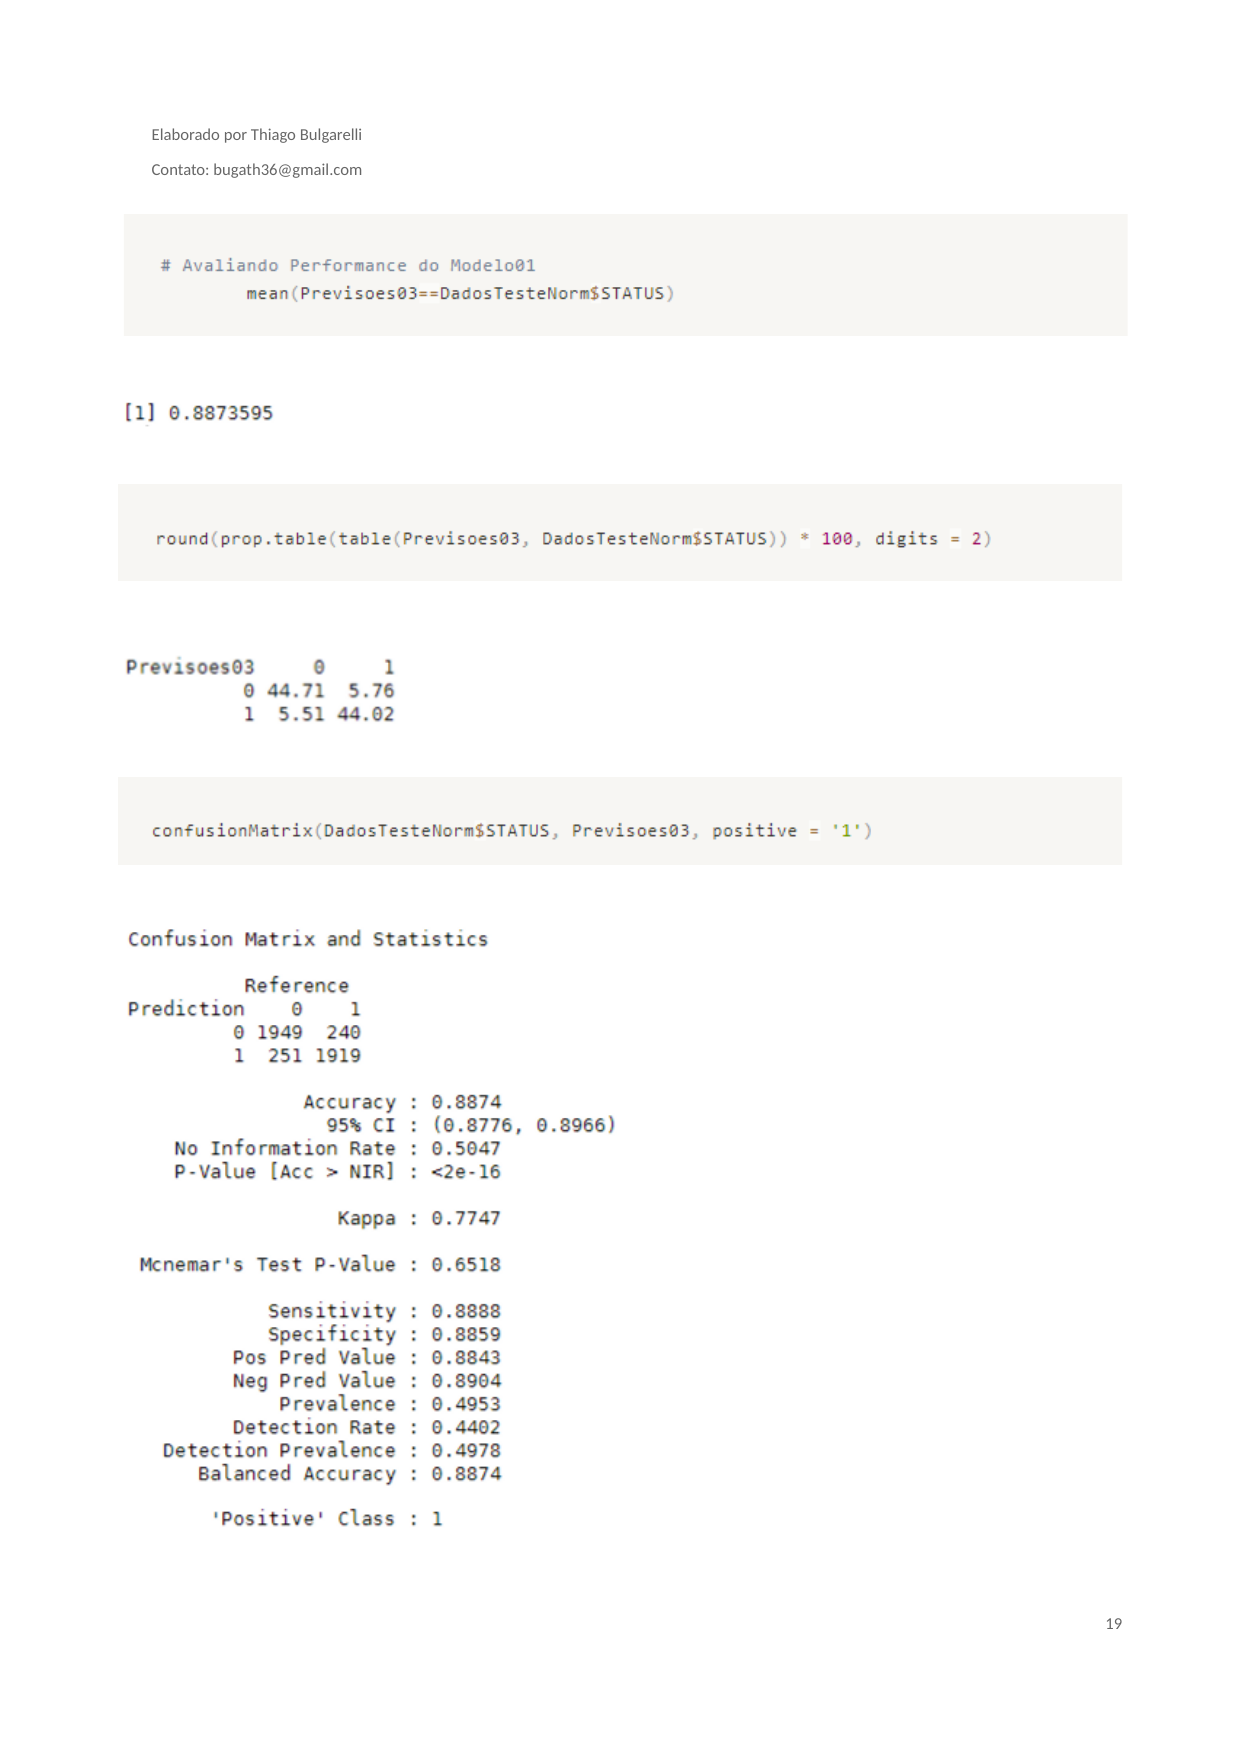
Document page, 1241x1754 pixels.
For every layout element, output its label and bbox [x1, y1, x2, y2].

picture [118, 777, 1123, 865]
picture [118, 484, 1123, 581]
picture [118, 390, 1123, 431]
picture [118, 918, 1123, 1534]
picture [123, 214, 1128, 336]
picture [119, 638, 1124, 724]
